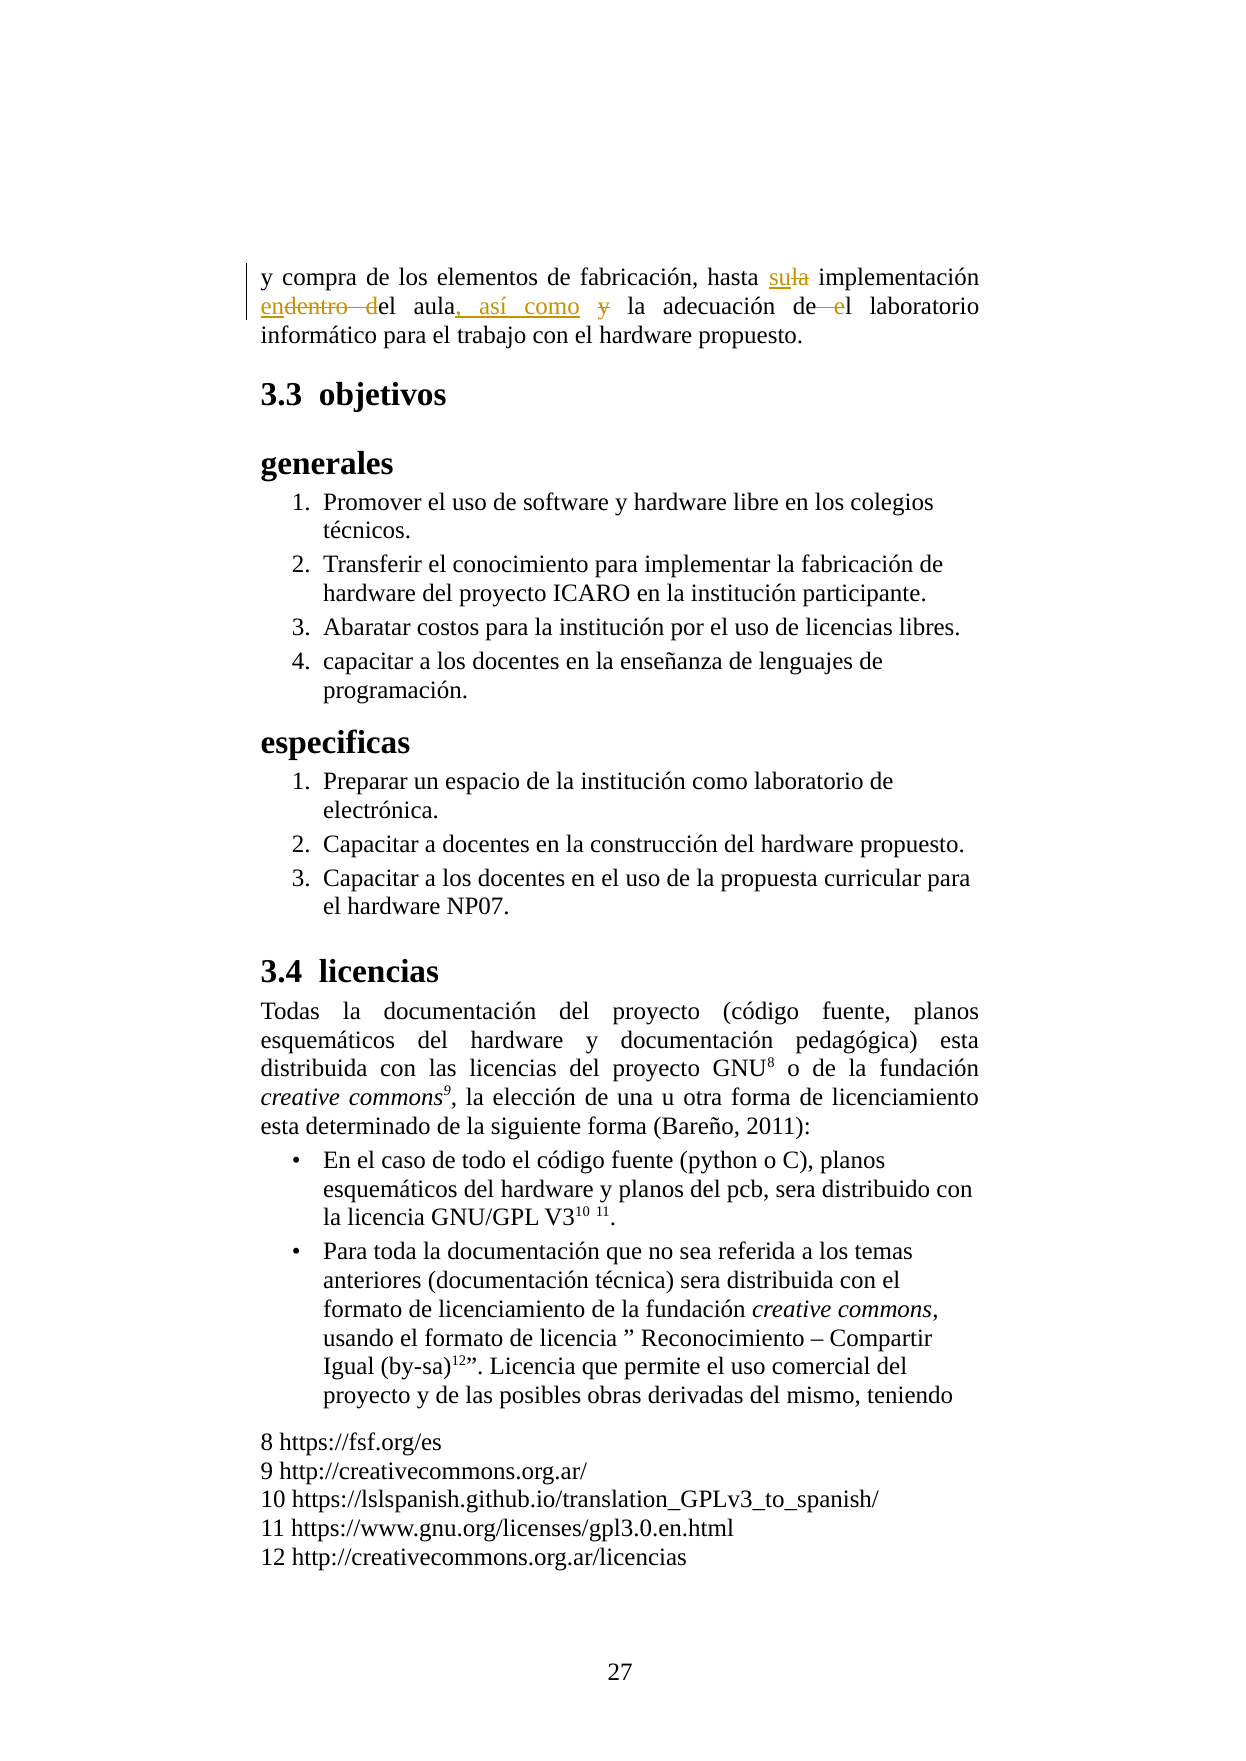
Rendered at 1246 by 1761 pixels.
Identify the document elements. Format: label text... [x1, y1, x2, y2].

list 2. Capacitar a docentes en la construcción del hardware propuesto. [292, 829, 979, 857]
text Todas la documentación del proyecto (código fuente, planos esquemáticos del hardware y documentación pedagógica) esta distribuida con las licencias del proyecto GNU o de la fundación creative commons, la elección de una u otra forma de licenciamiento esta determinado de la siguiente forma (Bareño, 2011): [260, 996, 979, 1140]
list 1. Preparar un espacio de la institución como laboratorio de electrónica. [292, 766, 979, 823]
subtitle generales [260, 443, 979, 482]
text https://www.gnu.org/licenses/gpl­3.0.en.html [260, 1513, 979, 1542]
subtitle 3.4 licencias [260, 951, 979, 990]
text http://creativecommons.org.ar/licencias [260, 1542, 979, 1571]
list 2. Transferir el conocimiento para implementar la fabricación de hardware del proyecto ICARO en la institución participante. [292, 549, 979, 607]
list • En el caso de todo el código fuente (python o C), planos esquemáticos del hardware y planos del pcb, sera distribuido con la licencia GNU/GPL V3 . [292, 1145, 979, 1231]
text http://creativecommons.org.ar/ [260, 1456, 979, 1484]
list 1. Promover el uso de software y hardware libre en los colegios técnicos. [292, 487, 979, 544]
list 3. Capacitar a los docentes en el uso de la propuesta curricular para el hardware NP07. [292, 863, 979, 920]
subtitle 3.3 objetivos [260, 374, 979, 412]
list 4. capacitar a los docentes en la enseñanza de lenguajes de programación. [292, 646, 979, 704]
list 3. Abaratar costos para la institución por el uso de licencias libres. [292, 612, 979, 641]
text https://fsf.org/es [260, 1427, 979, 1456]
list • Para toda la documentación que no sea referida a los temas anteriores (documentación técnica) sera distribuida con el formato de licenciamiento de la fundación creative commons, usando el formato de licencia ” Reconocimiento – Compartir Igual (by-sa)”. Licencia que permite el uso comercial del proyecto y de las posibles obras derivadas del mismo, teniendo [292, 1236, 979, 1409]
text El proyecto pretende transferir efectivamente el ”saber como” (Know-how), para que la institución participante pueda re diseñar, fabricar e implementar placas NP07 del proyecto ICARO, contemplando desde la obtención y compra de los elementos de fabricación, hasta su implementación enel aula, así como la adecuación del laboratorio informático para el trabajo con el hardware propuesto. [260, 262, 979, 349]
subtitle especificas [260, 722, 979, 761]
text https://lslspanish.github.io/translation_GPLv3_to_spanish/ [260, 1484, 979, 1513]
